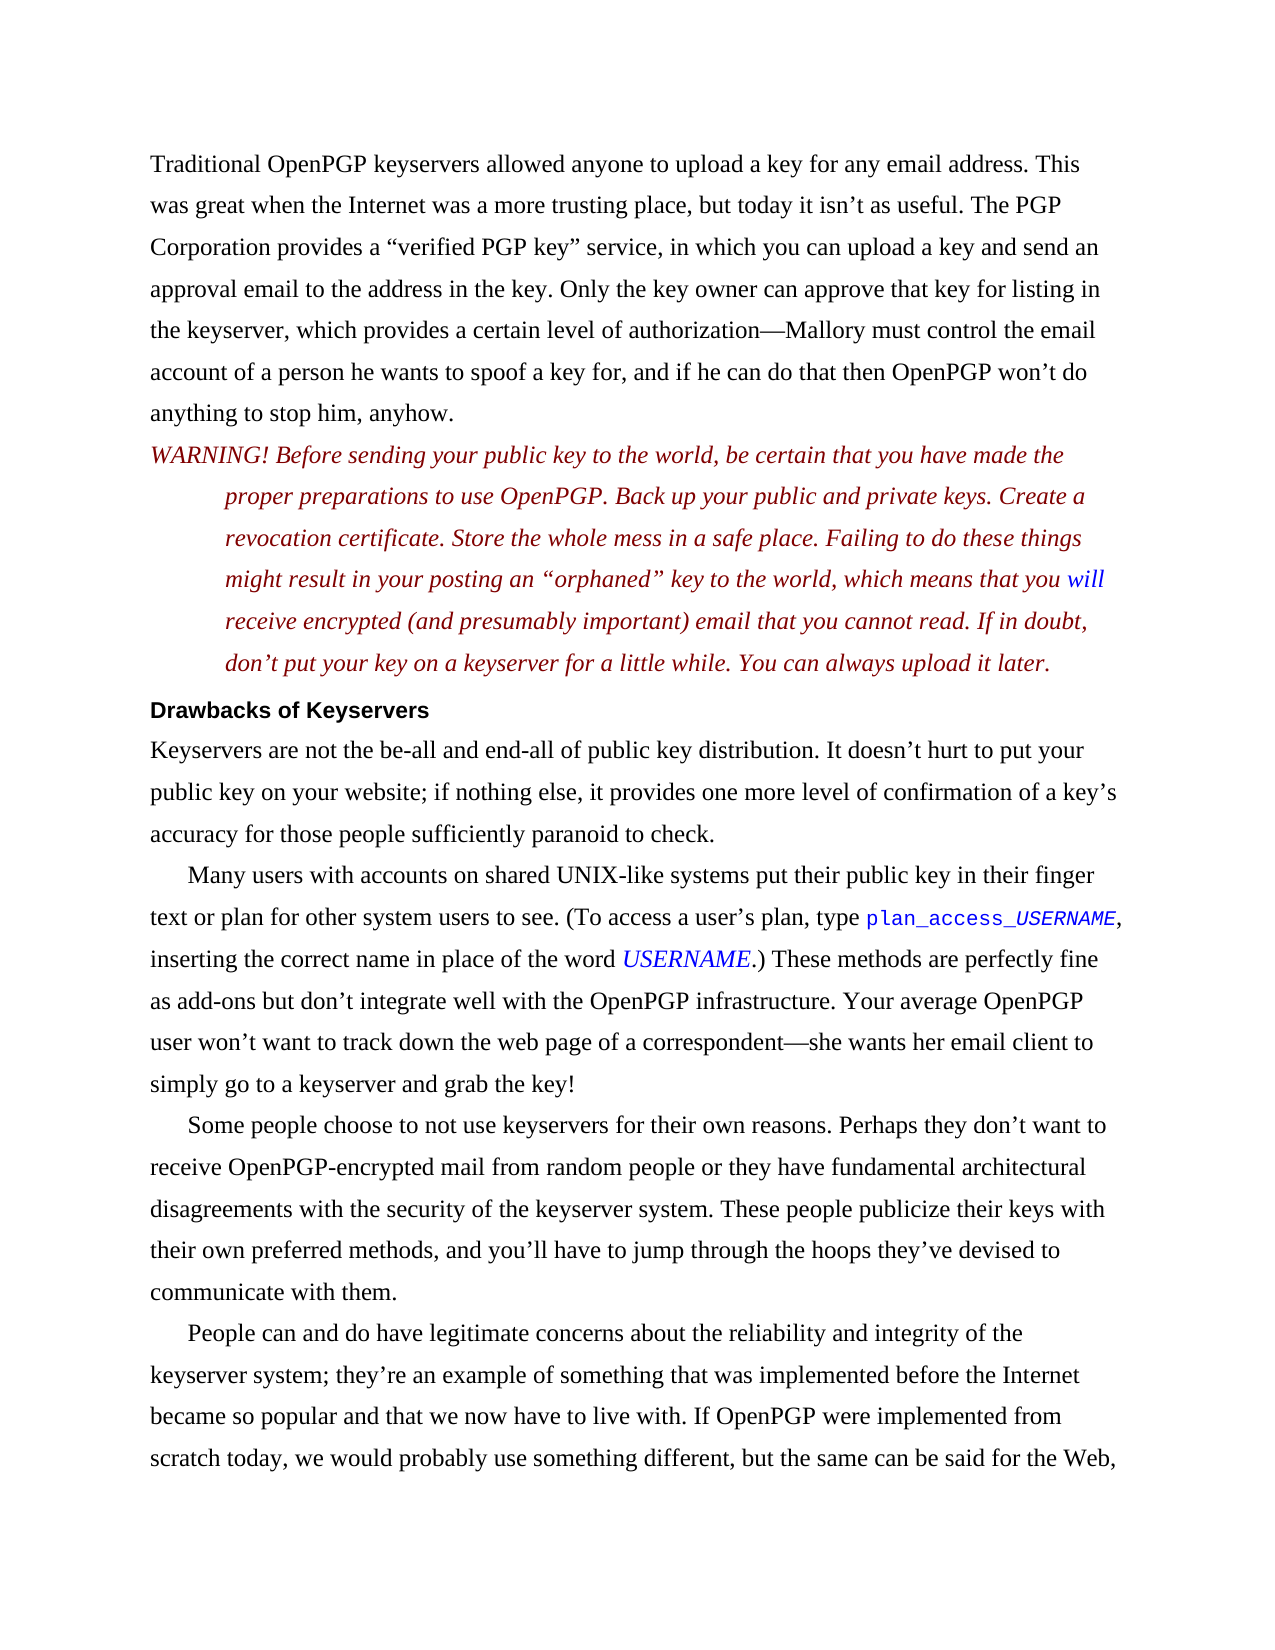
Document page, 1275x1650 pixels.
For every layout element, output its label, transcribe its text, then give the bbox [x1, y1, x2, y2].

text Keyservers are not the be-all and end-all of public key distribution. It doesn’t hurt to put your public key on your website; if nothing else, it provides one more level of confirmation of a key’s accuracy for those people sufficiently paranoid to check. [150, 737, 1125, 847]
text Some people choose to not use keyservers for their own reasons. Perhaps they don’t want to receive OpenPGP-encrypted mail from random people or they have fundamental architectural disagreements with the security of the keyserver system. These people publicize their keys with their own preferred methods, and you’ll have to jump through the hoops they’ve devised to communicate with them. [150, 1112, 1125, 1306]
text People can and do have legitimate concerns about the reliability and integrity of the keyserver system; they’re an example of something that was implemented before the Internet became so popular and that we now have to live with. If OpenPGP were implemented from scratch today, we would probably use something different, but the same can be said for the Web, [150, 1319, 1125, 1472]
text Many users with accounts on shared UNIX-like systems put their public key in their finger text or plan for other system users to see. (To access a user’s plan, type plan_access_USERNAME, inserting the correct name in place of the word USERNAME.) These methods are perfectly fine as add-ons but don’t integrate well with the OpenPGP infrastructure. Your average OpenPGP user won’t want to track down the web page of a correspondent—she wants her email client to simply go to a keyserver and grab the key! [150, 861, 1125, 1098]
text WARNING! Before sending your public key to the world, be certain that you have made the proper preparations to use OpenPGP. Back up your public and private keys. Create a revocation certificate. Store the whole mess in a safe place. Failing to do these things might result in your posting an “orphaned” key to the world, which means that you will receive encrypted (and presumably important) email that you cannot read. If in doubt, don’t put your key on a keyserver for a little while. You can always upload it later. [150, 441, 1125, 676]
text Traditional OpenPGP keyservers allowed anyone to upload a key for any email address. This was great when the Internet was a more trusting place, but today it isn’t as useful. The PGP Corporation provides a “verified PGP key” service, in which you can upload a key and send an approval email to the address in the key. Only the key owner can approve that key for listing in the keyserver, which provides a certain level of authorization—Mallory must control the email account of a person he wants to spoof a key for, and if he can do that then OpenPGP won’t do anything to stop him, anyhow. [150, 150, 1125, 427]
text Drawbacks of Keyservers [150, 697, 1125, 723]
